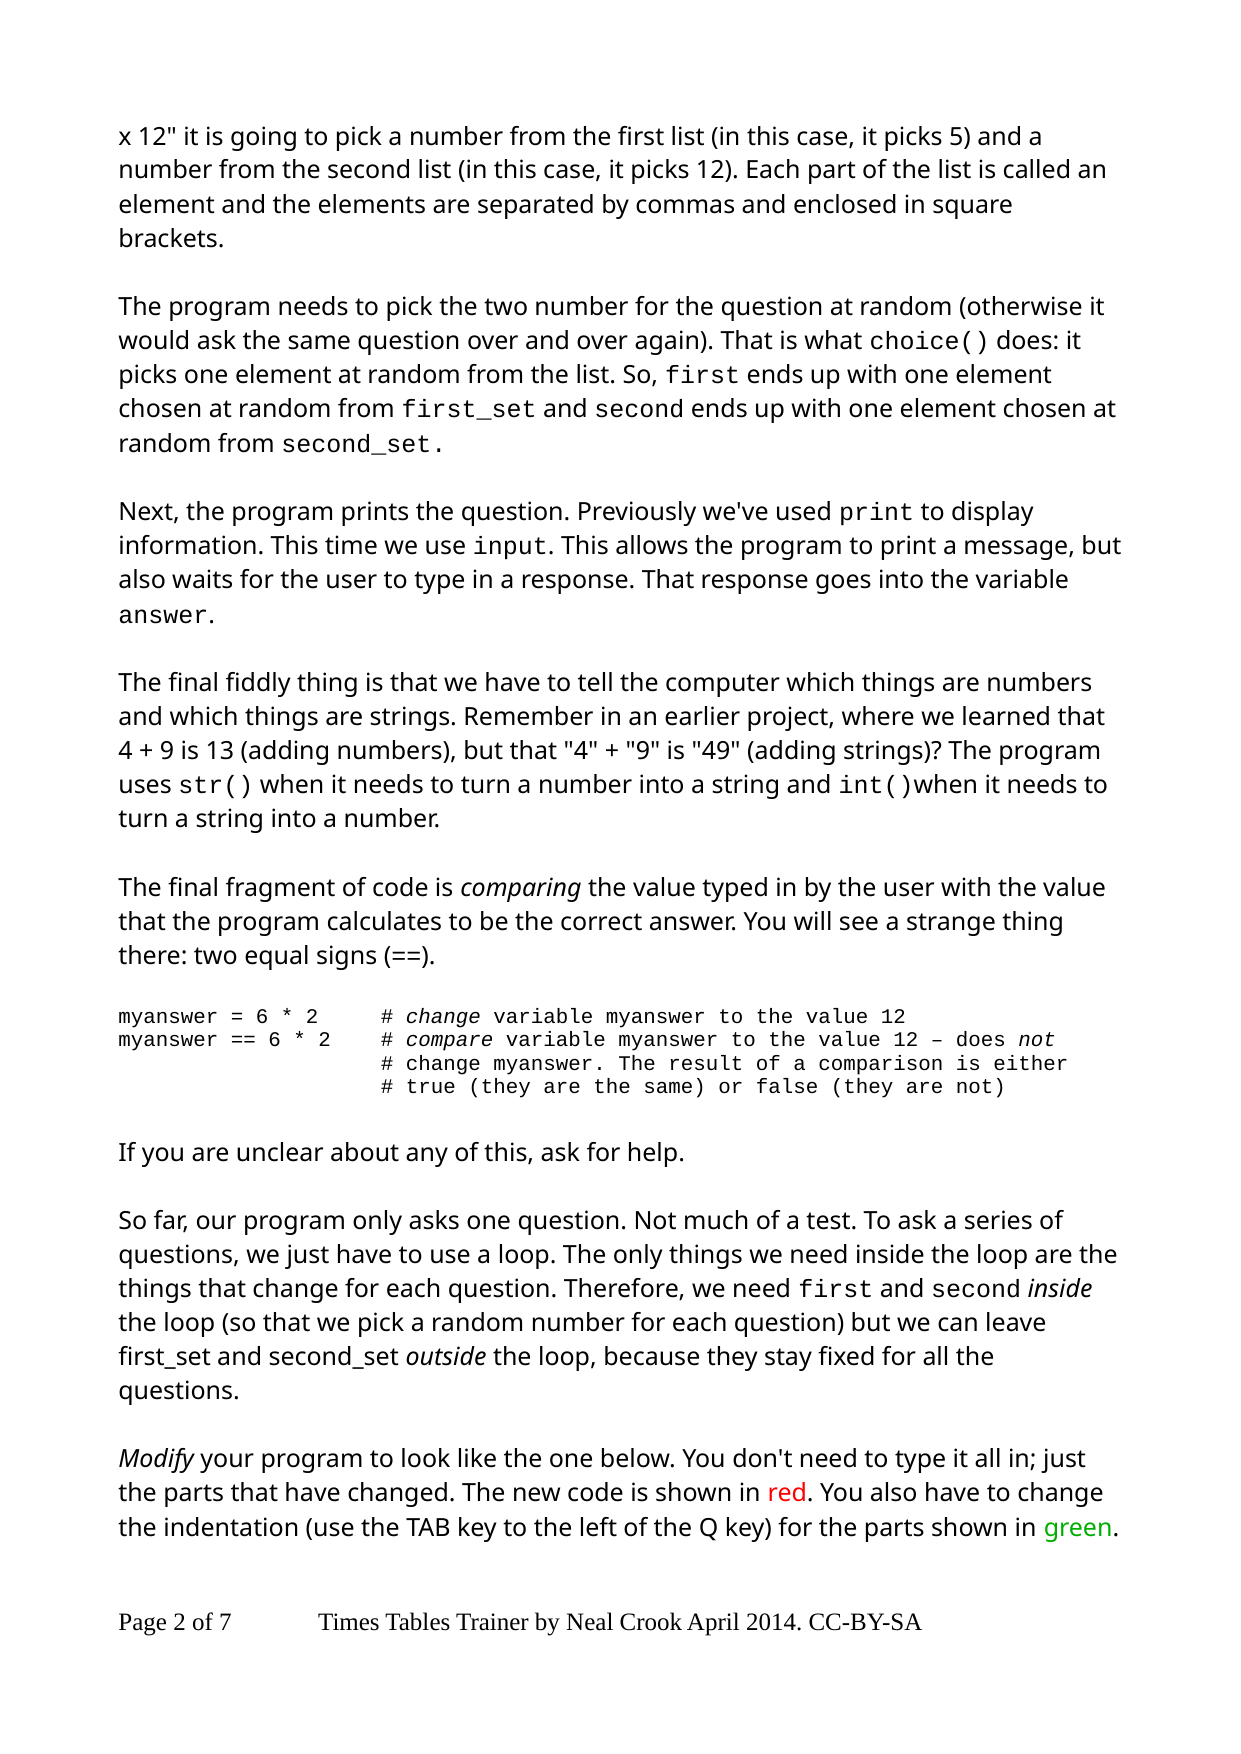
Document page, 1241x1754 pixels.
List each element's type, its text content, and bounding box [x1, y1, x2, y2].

text If you are unclear about any of this, ask for help. [118, 1134, 1122, 1168]
text Next, the program prints the question. Previously we've used print to display information. This time we use input. This allows the program to print a message, but also waits for the user to type in a response. That response goes into the variable answer. [118, 494, 1122, 631]
text The final fragment of code is comparing the value typed in by the user with the value that the program calculates to be the correct answer. You will see a strange thing there: two equal signs (==). [118, 869, 1122, 972]
text So far, our program only asks one question. Not much of a test. To ask a series of questions, we just have to use a loop. The only things we need inside the loop are the things that change for each question. Therefore, we need first and second inside the loop (so that we pick a random number for each question) but we can leave first_set and second_set outside the loop, because they stay fixed for all the questions. [118, 1202, 1122, 1407]
text myanswer = 6 * 2 # change variable myanswer to the value 12 [118, 1006, 1122, 1029]
text The program needs to pick the two number for the question at random (otherwise it would ask the same question over and over again). That is what choice() does: it picks one element at random from the list. So, first ends up with one element chosen at random from first_set and second ends up with one element chosen at random from second_set. [118, 288, 1122, 459]
text # change myanswer. The result of a comparison is either [118, 1053, 1122, 1077]
text The final fiddly thing is that we have to tell the computer which things are numbers and which things are strings. Remember in an earlier project, where we learned that 4 + 9 is 13 (adding numbers), but that "4" + "9" is "49" (adding strings)? The program uses str() when it needs to turn a number into a string and int()when it needs to turn a string into a number. [118, 664, 1122, 835]
text myanswer == 6 * 2 # compare variable myanswer to the value 12 – does not [118, 1029, 1122, 1053]
text # true (they are the same) or false (they are not) [118, 1077, 1122, 1100]
text Modify your program to look like the one below. You don't need to type it all in; just the parts that have changed. The new code is shown in red. You also have to change the indentation (use the TAB key to the left of the Q key) for the parts shown in green. [118, 1441, 1122, 1543]
text x 12" it is going to pick a number from the first list (in this case, it picks 5) and a number from the second list (in this case, it picks 12). Each part of the list is called an element and the elements are separated by commas and enclosed in square brackets. [118, 118, 1122, 254]
